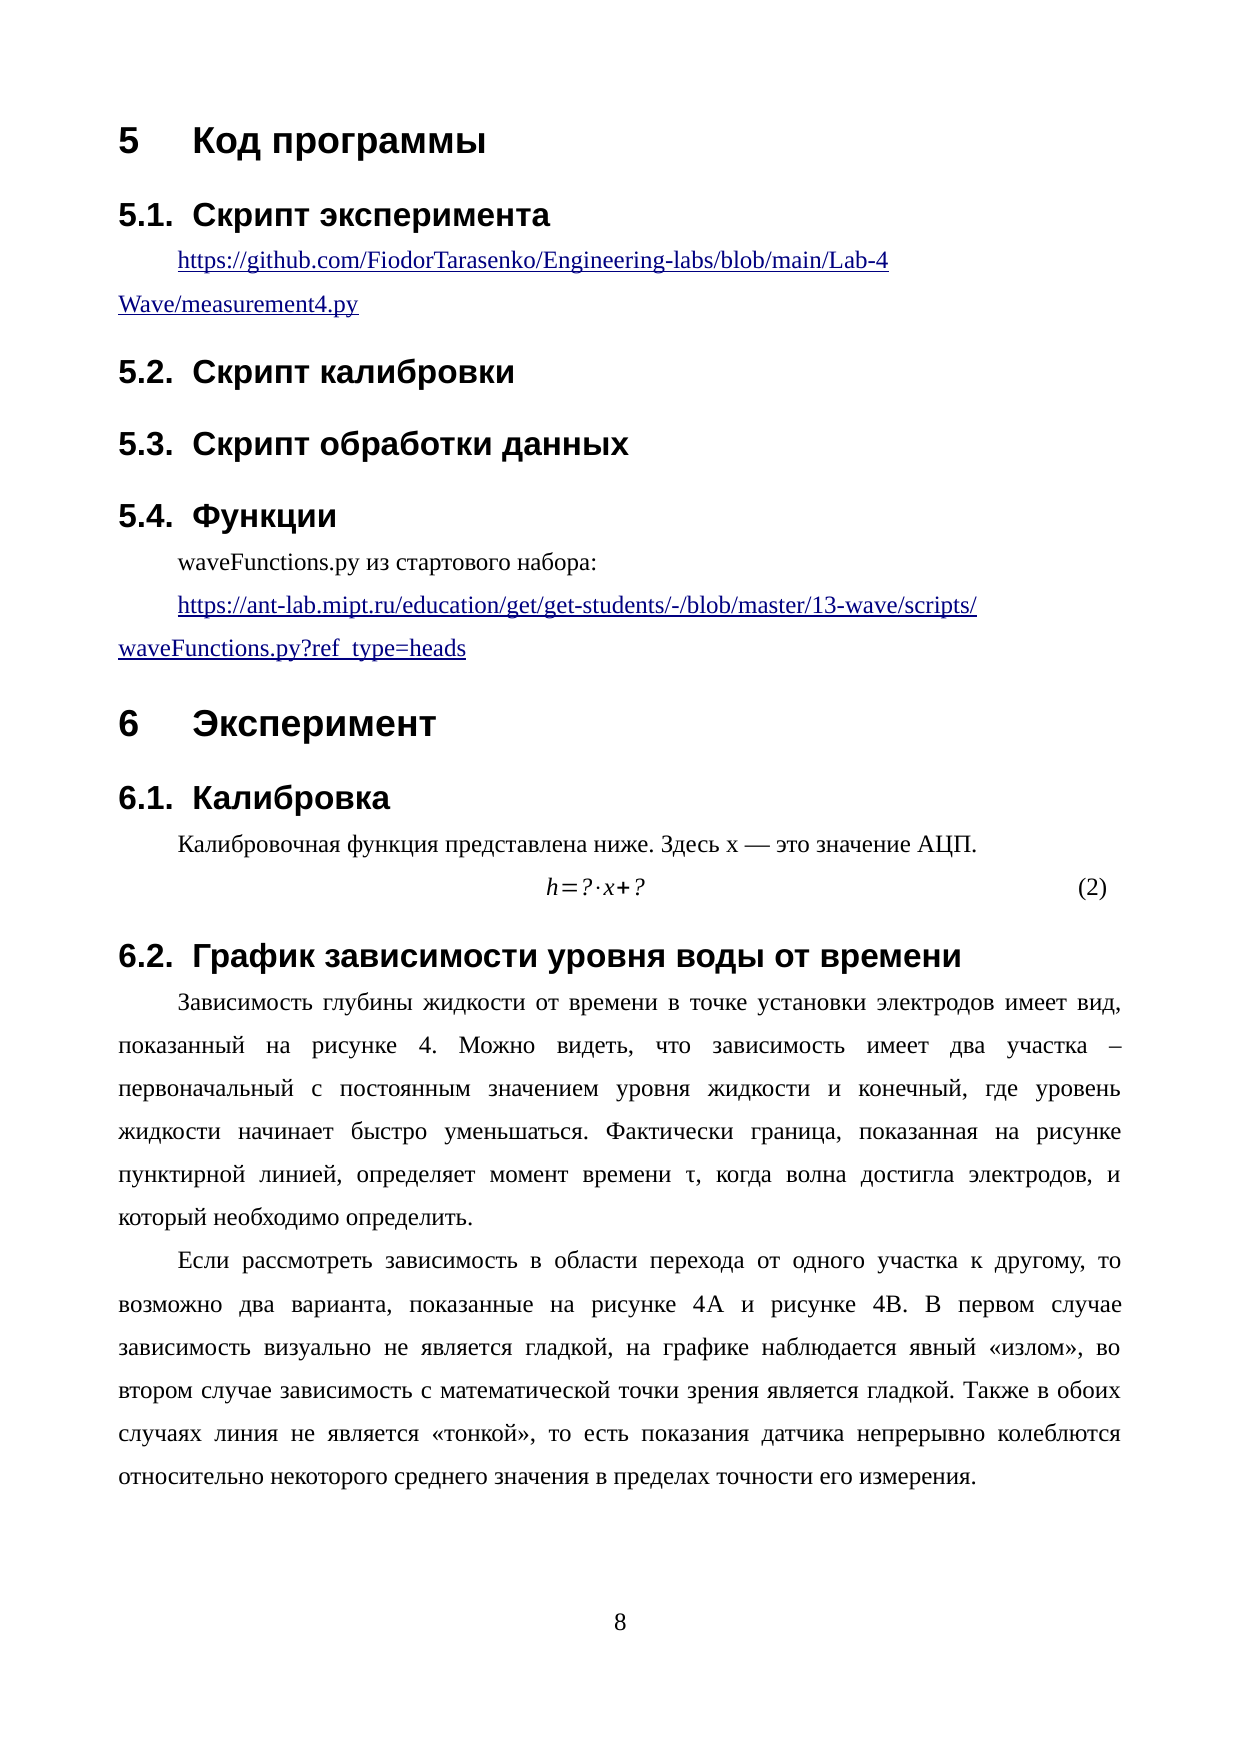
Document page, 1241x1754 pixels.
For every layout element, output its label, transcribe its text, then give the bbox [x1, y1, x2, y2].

subtitle Калибровка [118, 778, 1122, 816]
text Если рассмотреть зависимость в области перехода от одного участка к другому, то возможно два варианта, показанные на рисунке 4A и рисунке 4B. В первом случае зависимость визуально не является гладкой, на графике наблюдается явный «излом», во втором случае зависимость с математической точки зрения является гладкой. Также в обоих случаях линия не является «тонкой», то есть показания датчика непрерывно колеблются относительно некоторого среднего значения в пределах точности его измерения. [118, 1246, 1122, 1490]
text https://ant-lab.mipt.ru/education/get/get-students/-/blob/master/13-wave/scripts/waveFunctions.py?ref_type=heads [118, 590, 1122, 662]
text Калибровочная функция представлена ниже. Здесь х — это значение АЦП. [118, 829, 1122, 858]
subtitle Скрипт обработки данных [118, 424, 1122, 463]
subtitle Скрипт эксперимента [118, 194, 1122, 233]
subtitle Код программы [118, 118, 1122, 161]
subtitle Функции [118, 496, 1122, 534]
text Зависимость глубины жидкости от времени в точке установки электродов имеет вид, показанный на рисунке 4. Можно видеть, что зависимость имеет два участка – первоначальный с постоянным значением уровня жидкости и конечный, где уровень жидкости начинает быстро уменьшаться. Фактически граница, показанная на рисунке пунктирной линией, определяет момент времени τ, когда волна достигла электродов, и который необходимо определить. [118, 987, 1122, 1231]
text https://github.com/FiodorTarasenko/Engineering-labs/blob/main/Lab-4 Wave/measurement4.py [118, 246, 1122, 317]
subtitle График зависимости уровня воды от времени [118, 936, 1122, 974]
subtitle Эксперимент [118, 701, 1122, 744]
subtitle Скрипт калибровки [118, 353, 1122, 391]
text waveFunctions.py из стартового набора: [118, 547, 1122, 576]
text (2) [118, 872, 1122, 901]
